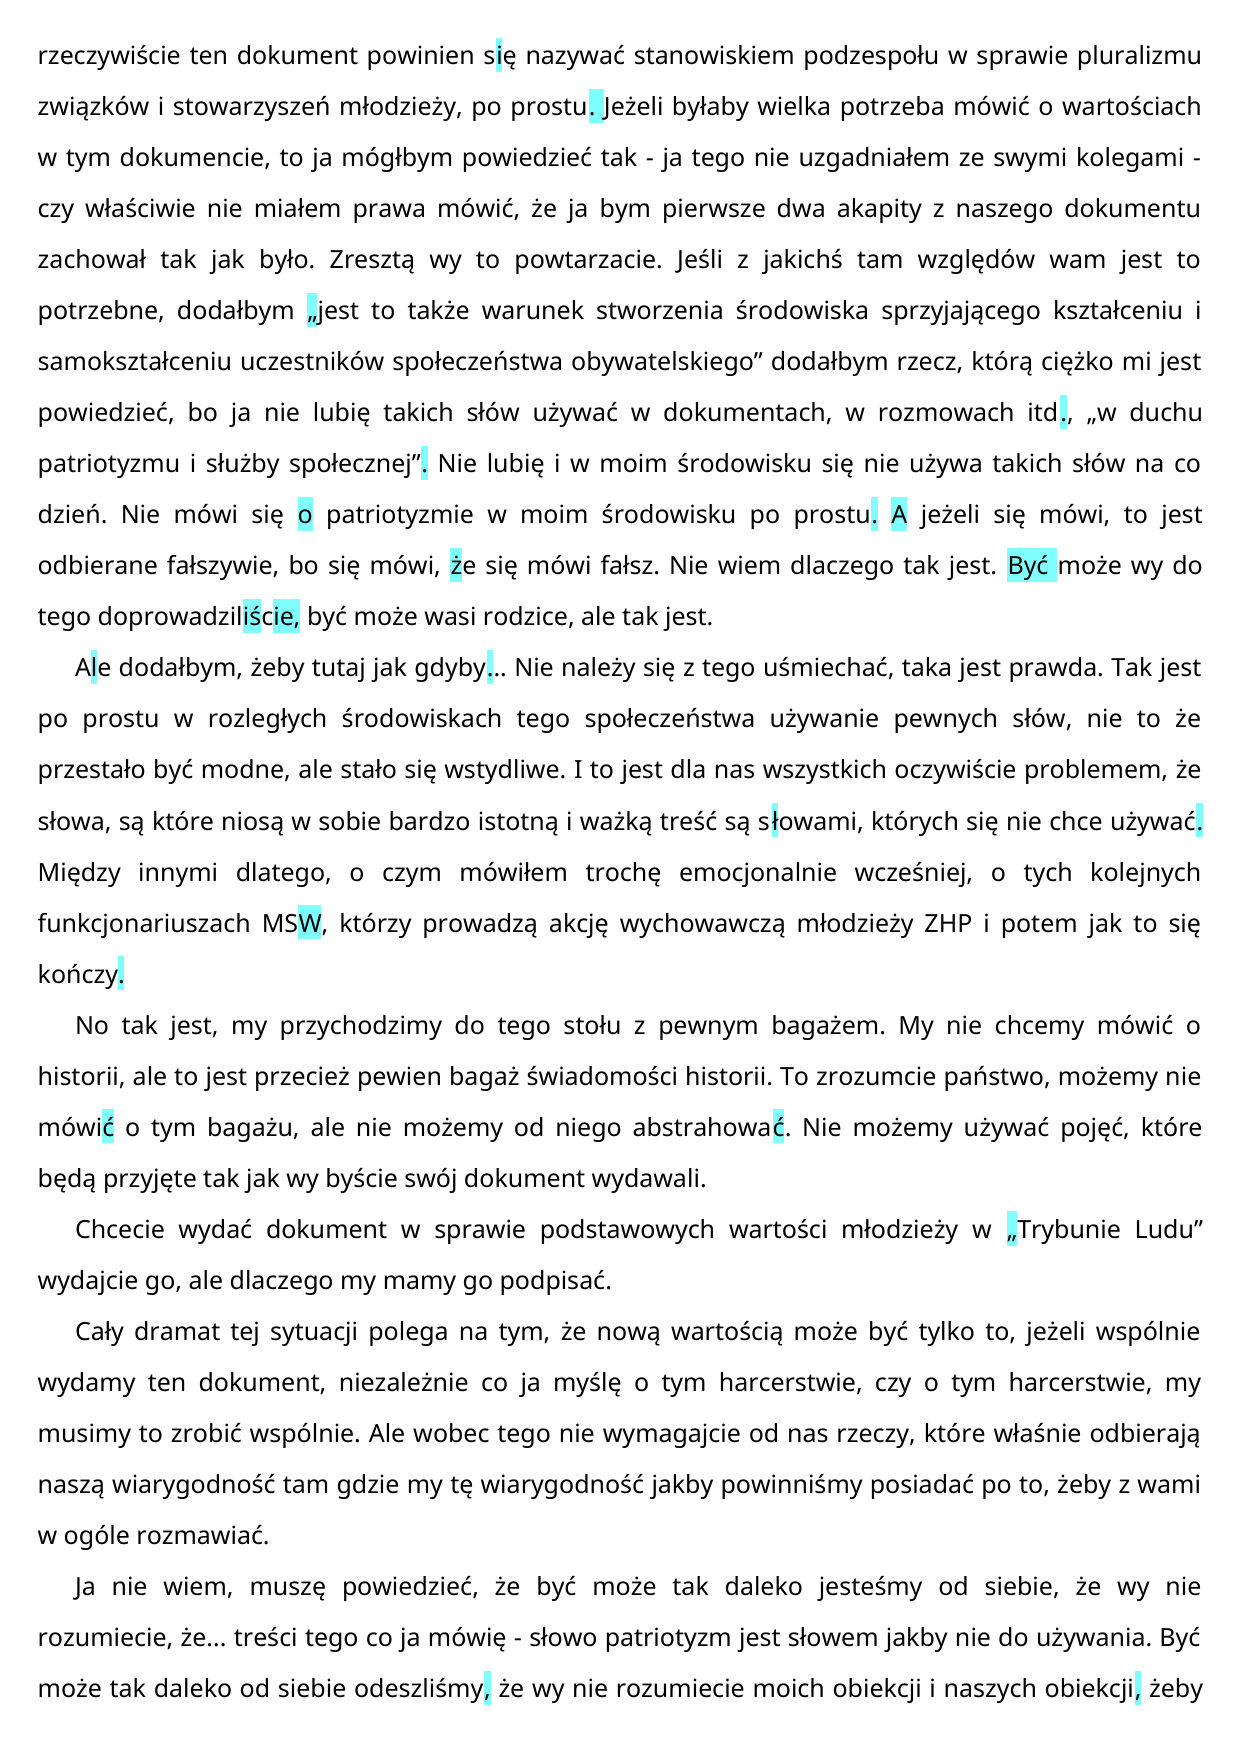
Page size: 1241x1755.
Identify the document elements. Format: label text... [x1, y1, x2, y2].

text Ale dodałbym, żeby tutaj jak gdyby... Nie należy się z tego uśmiechać, taka jest prawda. Tak jest po prostu w rozległych środowiskach tego społeczeństwa używanie pewnych słów, nie to że przestało być modne, ale stało się wstydliwe. I to jest dla nas wszystkich oczywiście problemem, że słowa, są które niosą w sobie bardzo istotną i ważką treść są słowami, których się nie chce używać. Między innymi dlatego, o czym mówiłem trochę emocjonalnie wcześniej, o tych kolejnych funkcjonariuszach MSW, którzy prowadzą akcję wychowawczą młodzieży ZHP i potem jak to się kończy. [37, 650, 1203, 990]
text No tak jest, my przychodzimy do tego stołu z pewnym bagażem. My nie chcemy mówić o historii, ale to jest przecież pewien bagaż świadomości historii. To zrozumcie państwo, możemy nie mówić o tym bagażu, ale nie możemy od niego abstrahować. Nie możemy używać pojęć, które będą przyjęte tak jak wy byście swój dokument wydawali. [37, 1007, 1203, 1194]
text Chcecie wydać dokument w sprawie podstawowych wartości młodzieży w „Trybunie Ludu” wydajcie go, ale dlaczego my mamy go podpisać. [37, 1211, 1203, 1297]
text Ja nie wiem, muszę powiedzieć, że być może tak daleko jesteśmy od siebie, że wy nie rozumiecie, że... treści tego co ja mówię - słowo patriotyzm jest słowem jakby nie do używania. Być może tak daleko od siebie odeszliśmy, że wy nie rozumiecie moich obiekcji i naszych obiekcji, żeby [37, 1569, 1203, 1705]
text Cały dramat tej sytuacji polega na tym, że nową wartością może być tylko to, jeżeli wspólnie wydamy ten dokument, niezależnie co ja myślę o tym harcerstwie, czy o tym harcerstwie, my musimy to zrobić wspólnie. Ale wobec tego nie wymagajcie od nas rzeczy, które właśnie odbierają naszą wiarygodność tam gdzie my tę wiarygodność jakby powinniśmy posiadać po to, żeby z wami w ogóle rozmawiać. [37, 1313, 1203, 1552]
text rzeczywiście ten dokument powinien się nazywać stanowiskiem podzespołu w sprawie pluralizmu związków i stowarzyszeń młodzieży, po prostu. Jeżeli byłaby wielka potrzeba mówić o wartościach w tym dokumencie, to ja mógłbym powiedzieć tak - ja tego nie uzgadniałem ze swymi kolegami - czy właściwie nie miałem prawa mówić, że ja bym pierwsze dwa akapity z naszego dokumentu zachował tak jak było. Zresztą wy to powtarzacie. Jeśli z jakichś tam względów wam jest to potrzebne, dodałbym „jest to także warunek stworzenia środowiska sprzyjającego kształceniu i samokształceniu uczestników społeczeństwa obywatelskiego” dodałbym rzecz, którą ciężko mi jest powiedzieć, bo ja nie lubię takich słów używać w dokumentach, w rozmowach itd., „w duchu patriotyzmu i służby społecznej”. Nie lubię i w moim środowisku się nie używa takich słów na co dzień. Nie mówi się o patriotyzmie w moim środowisku po prostu. A jeżeli się mówi, to jest odbierane fałszywie, bo się mówi, że się mówi fałsz. Nie wiem dlaczego tak jest. Być może wy do tego doprowadziliście, być może wasi rodzice, ale tak jest. [37, 37, 1203, 633]
